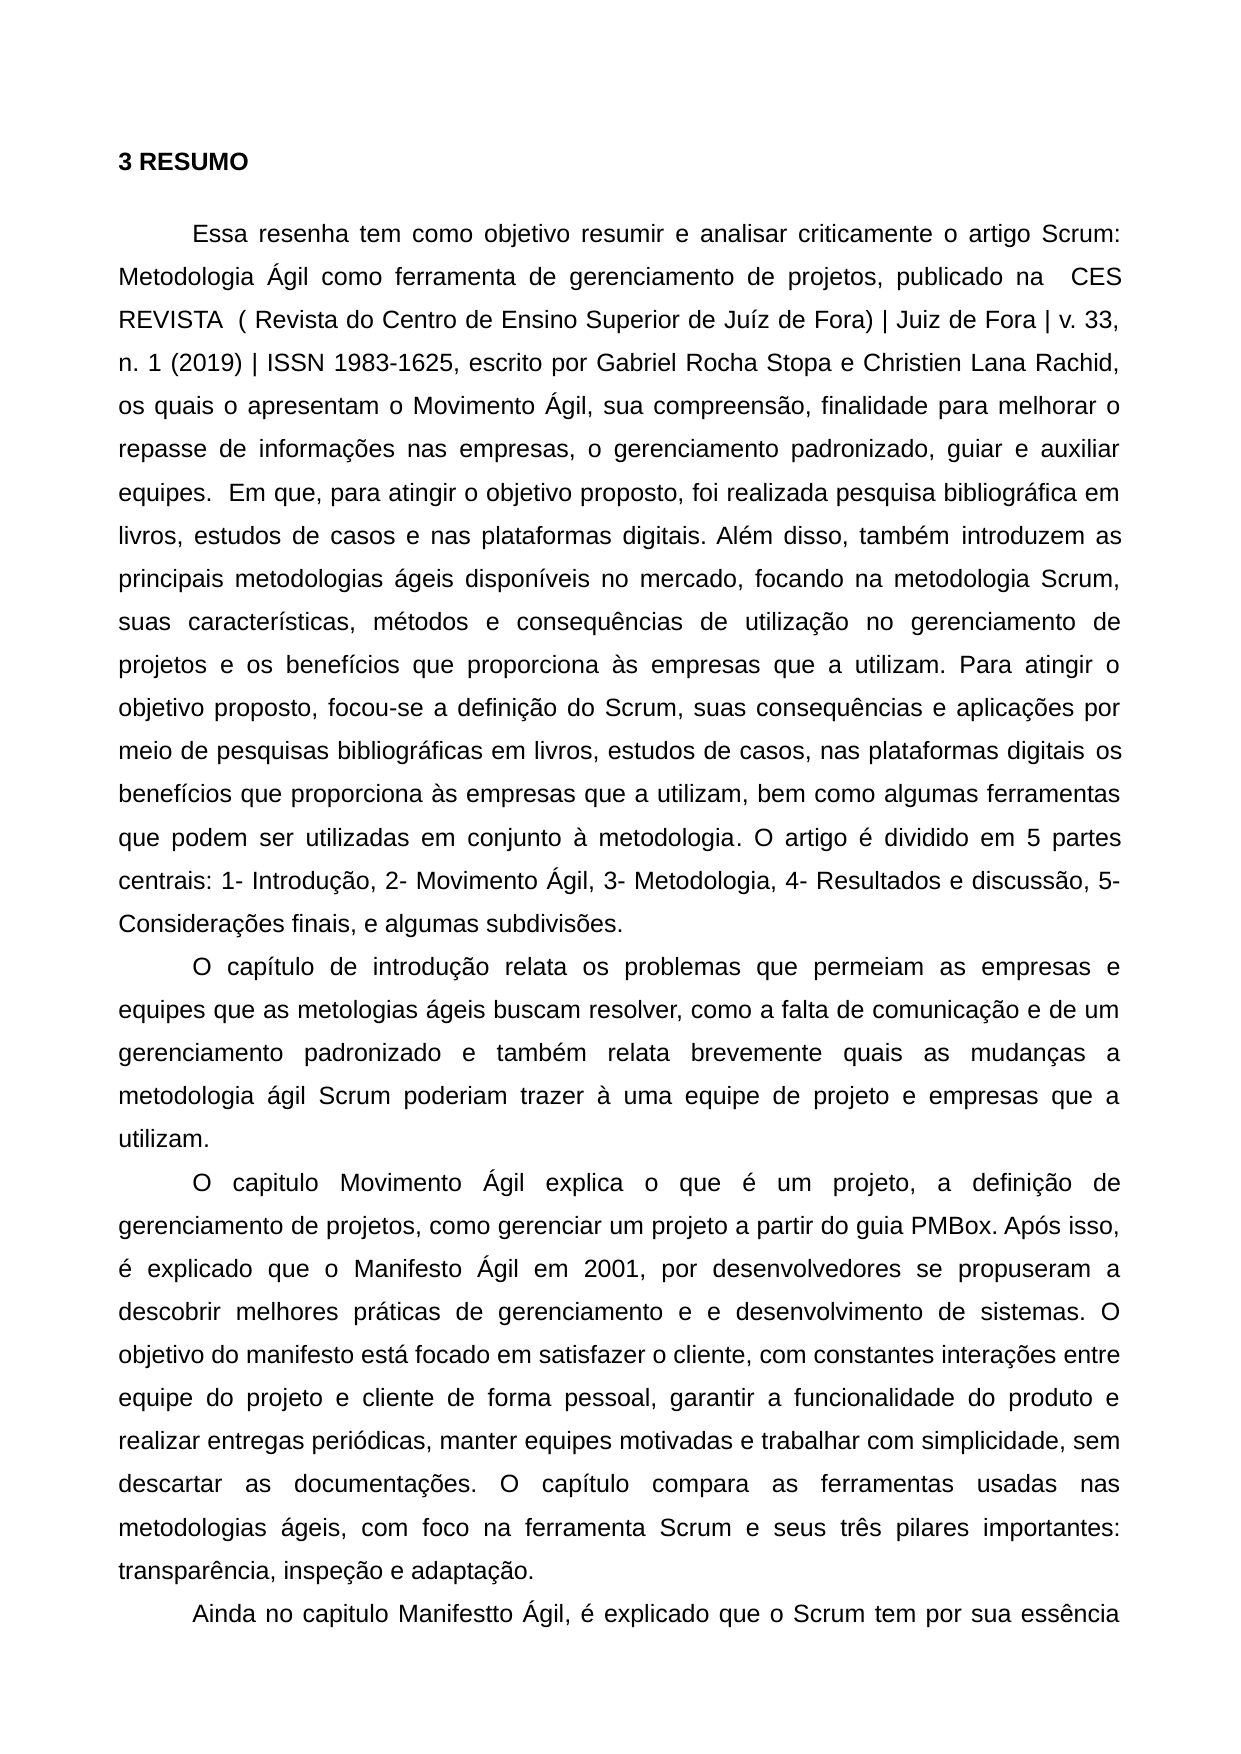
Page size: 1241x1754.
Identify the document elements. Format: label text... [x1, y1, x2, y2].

text Essa resenha tem como objetivo resumir e analisar criticamente o artigo Scrum: Metodologia Ágil como ferramenta de gerenciamento de projetos, publicado na CES REVISTA ( Revista do Centro de Ensino Superior de Juíz de Fora) | Juiz de Fora | v. 33, n. 1 (2019) | ISSN 1983-1625, escrito por Gabriel Rocha Stopa e Christien Lana Rachid, os quais o apresentam o Movimento Ágil, sua compreensão, finalidade para melhorar o repasse de informações nas empresas, o gerenciamento padronizado, guiar e auxiliar equipes. Em que, para atingir o objetivo proposto, foi realizada pesquisa bibliográfica em livros, estudos de casos e nas plataformas digitais. Além disso, também introduzem as principais metodologias ágeis disponíveis no mercado, focando na metodologia Scrum, suas características, métodos e consequências de utilização no gerenciamento de projetos e os benefícios que proporciona às empresas que a utilizam. Para atingir o objetivo proposto, focou-se a definição do Scrum, suas consequências e aplicações por meio de pesquisas bibliográficas em livros, estudos de casos, nas plataformas digitais os benefícios que proporciona às empresas que a utilizam, bem como algumas ferramentas que podem ser utilizadas em conjunto à metodologia. O artigo é dividido em 5 partes centrais: 1- Introdução, 2- Movimento Ágil, 3- Metodologia, 4- Resultados e discussão, 5- Considerações finais, e algumas subdivisões. [118, 219, 1122, 937]
text 3 RESUMO [118, 147, 1122, 176]
text Ainda no capitulo Manifestto Ágil, é explicado que o Scrum tem por sua essência [118, 1599, 1122, 1627]
text O capitulo Movimento Ágil explica o que é um projeto, a definição de gerenciamento de projetos, como gerenciar um projeto a partir do guia PMBox. Após isso, é explicado que o Manifesto Ágil em 2001, por desenvolvedores se propuseram a descobrir melhores práticas de gerenciamento e e desenvolvimento de sistemas. O objetivo do manifesto está focado em satisfazer o cliente, com constantes interações entre equipe do projeto e cliente de forma pessoal, garantir a funcionalidade do produto e realizar entregas periódicas, manter equipes motivadas e trabalhar com simplicidade, sem descartar as documentações. O capítulo compara as ferramentas usadas nas metodologias ágeis, com foco na ferramenta Scrum e seus três pilares importantes: transparência, inspeção e adaptação. [118, 1167, 1122, 1584]
text O capítulo de introdução relata os problemas que permeiam as empresas e equipes que as metologias ágeis buscam resolver, como a falta de comunicação e de um gerenciamento padronizado e também relata brevemente quais as mudanças a metodologia ágil Scrum poderiam trazer à uma equipe de projeto e empresas que a utilizam. [118, 952, 1122, 1153]
